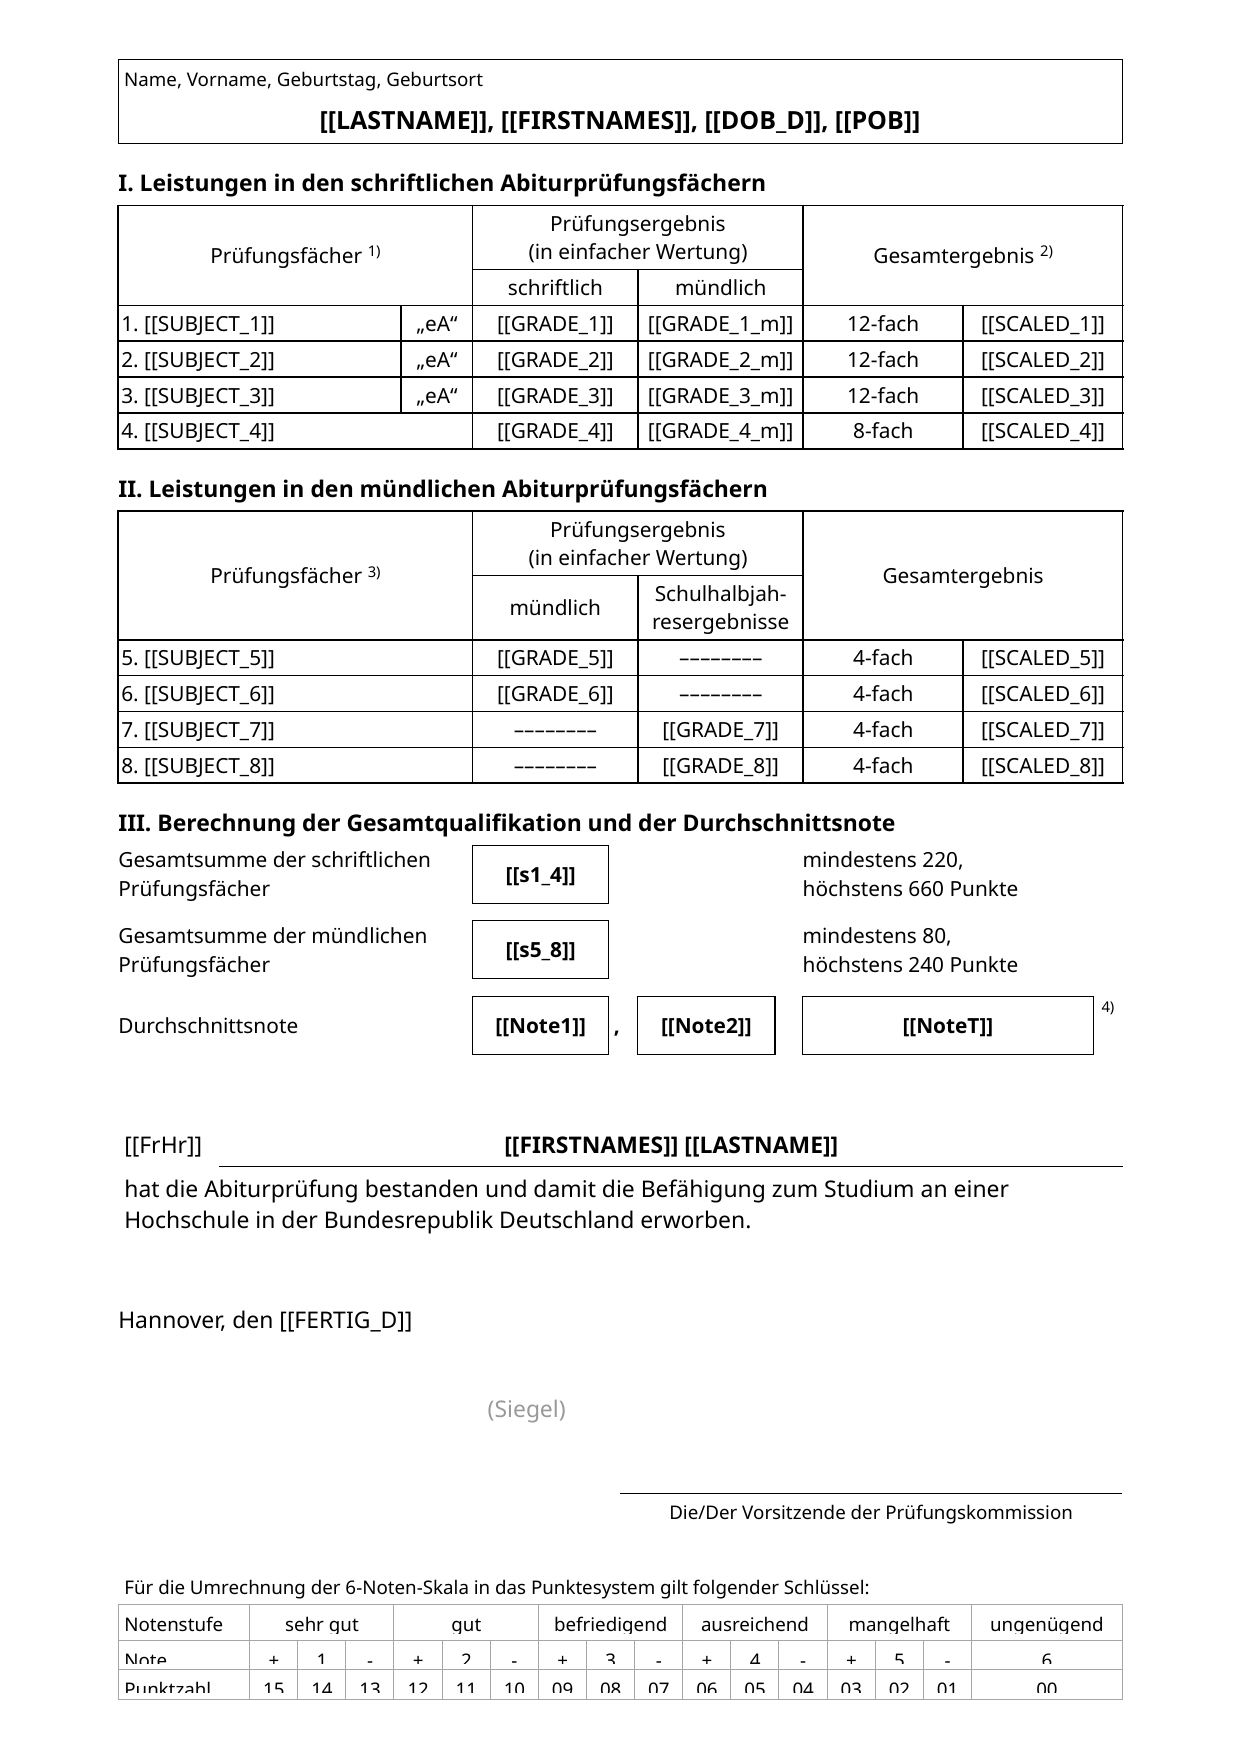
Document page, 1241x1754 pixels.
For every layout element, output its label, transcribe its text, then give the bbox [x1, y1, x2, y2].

table_header [637, 845, 775, 902]
table_header Name, Vorname, Geburtstag, Geburtsort [119, 60, 1122, 97]
table_header mindestens 220, höchstens 660 Punkte [803, 845, 1093, 902]
table_header Für die Umrechnung der 6-Noten-Skala in das Punktesystem gilt folgender Schlüssel: [118, 1568, 1122, 1604]
table_cell 02 [876, 1670, 923, 1699]
table_cell „eA“ [402, 306, 472, 340]
table_cell mündlich [639, 270, 802, 304]
table_cell [[SCALED_8]] [964, 748, 1122, 782]
table_cell 08 [587, 1670, 634, 1699]
table_cell befriedigend [539, 1605, 682, 1640]
table_cell 10 [491, 1670, 538, 1699]
table_cell 2 [443, 1641, 490, 1669]
table_cell [1093, 978, 1123, 996]
table_cell [[Note1]] [473, 997, 608, 1054]
table_cell –––––––– [639, 641, 802, 675]
table_cell [[GRADE_6]] [473, 676, 637, 711]
table_header Gesamtergebnis [804, 512, 1122, 639]
table_cell 4 [731, 1641, 778, 1669]
table_cell [118, 1493, 620, 1534]
table_cell [1093, 920, 1123, 978]
table_cell [[SCALED_7]] [964, 712, 1122, 746]
table_cell 09 [539, 1670, 586, 1699]
table_cell [[GRADE_2]] [473, 342, 637, 376]
table_cell sehr gut [250, 1605, 393, 1640]
table_cell 4-fach [804, 641, 962, 675]
table_cell Die/Der Vorsitzende der Prüfungskommission [620, 1494, 1122, 1534]
table_cell schriftlich [473, 270, 637, 304]
table_cell [[SCALED_3]] [964, 378, 1122, 412]
table_cell 4. [[SUBJECT_4]] [119, 414, 472, 448]
text I. Leistungen in den schriftlichen Abiturprüfungsfächern [118, 167, 1122, 198]
table_cell [[SCALED_6]] [964, 676, 1122, 711]
table_cell 12-fach [804, 306, 962, 340]
table_header [[FrHr]] [118, 1123, 219, 1166]
table_header Gesamtsumme der schriftlichen Prüfungsfächer [118, 845, 472, 902]
table_cell [473, 979, 608, 996]
table_cell [[GRADE_7]] [639, 712, 802, 746]
table_cell 4) [1094, 996, 1123, 1054]
table_cell + [828, 1641, 875, 1669]
table_cell [[SCALED_5]] [964, 641, 1122, 675]
table_header [[FIRSTNAMES]] [[LASTNAME]] [219, 1123, 1123, 1166]
table_header Gesamtergebnis 2) [804, 206, 1122, 304]
table_cell 13 [346, 1670, 393, 1699]
table_header [775, 845, 802, 902]
table_cell [[SCALED_2]] [964, 342, 1122, 376]
table_cell + [539, 1641, 586, 1669]
table_cell –––––––– [473, 748, 637, 782]
table_cell „eA“ [402, 342, 472, 376]
table_cell [1093, 903, 1123, 920]
table_cell 1. [[SUBJECT_1]] [119, 306, 400, 340]
table_cell Notenstufe [119, 1605, 249, 1640]
table_header Prüfungsfächer 3) [119, 512, 472, 639]
table_cell 04 [779, 1670, 827, 1699]
table_cell mündlich [473, 576, 637, 639]
table_cell [[LASTNAME]], [[FIRSTNAMES]], [[DOB_D]], [[POB]] [119, 97, 1122, 143]
table_cell ausreichend [683, 1605, 827, 1640]
table_cell , [609, 996, 637, 1054]
table_cell + [683, 1641, 730, 1669]
table_cell 6 [972, 1641, 1122, 1669]
table_cell 06 [683, 1670, 730, 1699]
table_cell Note [119, 1641, 249, 1669]
table_cell [[GRADE_1]] [473, 306, 637, 340]
table_cell Durchschnittsnote [118, 996, 472, 1054]
table_cell [[NoteT]] [803, 997, 1093, 1054]
table_cell hat die Abiturprüfung bestanden und damit die Befähigung zum Studium an einer Hochschule in der Bundesrepublik Deutschland erworben. [118, 1166, 1123, 1241]
table_cell gut [394, 1605, 538, 1640]
table_cell [803, 978, 1093, 996]
table_cell [803, 903, 1093, 920]
table_header [609, 845, 637, 902]
table_cell 03 [828, 1670, 875, 1699]
table_header [[s1_4]] [473, 846, 608, 902]
table_cell –––––––– [639, 676, 802, 711]
table_cell 2. [[SUBJECT_2]] [119, 342, 400, 376]
table_header [118, 1453, 620, 1493]
text (Siegel) [118, 1393, 1122, 1424]
table_cell [[SCALED_1]] [964, 306, 1122, 340]
table_cell [637, 903, 775, 920]
table_cell [[GRADE_5]] [473, 641, 637, 675]
table_cell 7. [[SUBJECT_7]] [119, 712, 472, 746]
table_cell [[GRADE_3_m]] [639, 378, 802, 412]
text Hannover, den [[FERTIG_D]] [118, 1304, 1122, 1335]
table_cell mindestens 80, höchstens 240 Punkte [803, 920, 1093, 978]
table_cell [[GRADE_2_m]] [639, 342, 802, 376]
table_cell [473, 904, 608, 920]
table_cell [118, 978, 472, 996]
table_cell [608, 978, 637, 996]
table_cell 07 [635, 1670, 682, 1699]
table_cell [[SCALED_4]] [964, 414, 1122, 448]
table_cell „eA“ [402, 378, 472, 412]
table_header [620, 1453, 1122, 1493]
table_cell mangelhaft [828, 1605, 971, 1640]
table_cell [[Note2]] [638, 997, 774, 1054]
text II. Leistungen in den mündlichen Abiturprüfungsfächern [118, 473, 1122, 504]
table_cell 11 [443, 1670, 490, 1699]
table_cell 01 [924, 1670, 971, 1699]
table_cell [609, 920, 637, 978]
table_cell 3. [[SUBJECT_3]] [119, 378, 400, 412]
table_cell [[GRADE_4]] [473, 414, 637, 448]
table_cell 12-fach [804, 378, 962, 412]
table_cell 5 [876, 1641, 923, 1669]
table_cell Schulhalbjah- resergebnisse [639, 576, 802, 639]
table_cell –––––––– [473, 712, 637, 746]
table_cell [637, 978, 775, 996]
table_cell Punktzahl [119, 1670, 249, 1699]
table_cell 5. [[SUBJECT_5]] [119, 641, 472, 675]
table_cell 14 [298, 1670, 345, 1699]
table_cell 15 [250, 1670, 297, 1699]
table_cell [608, 903, 637, 920]
table_cell 6. [[SUBJECT_6]] [119, 676, 472, 711]
table_cell [775, 920, 802, 978]
table_cell [[GRADE_3]] [473, 378, 637, 412]
table_cell - [635, 1641, 682, 1669]
table_cell 12-fach [804, 342, 962, 376]
table_header [1093, 845, 1123, 902]
table_cell 8-fach [804, 414, 962, 448]
table_cell + [394, 1641, 442, 1669]
table_cell + [250, 1641, 297, 1669]
table_cell [775, 978, 802, 996]
table_cell [[s5_8]] [473, 921, 608, 978]
table_cell [[GRADE_8]] [639, 748, 802, 782]
table_cell [[GRADE_1_m]] [639, 306, 802, 340]
table_cell - [779, 1641, 827, 1669]
table_cell 12 [394, 1670, 442, 1699]
table_cell 00 [972, 1670, 1122, 1699]
table_cell [775, 903, 802, 920]
table_cell 1 [298, 1641, 345, 1669]
table_header Prüfungsergebnis (in einfacher Wertung) [473, 206, 802, 269]
table_cell 4-fach [804, 676, 962, 711]
table_cell [637, 920, 775, 978]
table_cell 05 [731, 1670, 778, 1699]
table_cell 3 [587, 1641, 634, 1669]
table_cell 4-fach [804, 712, 962, 746]
table_header Prüfungsergebnis (in einfacher Wertung) [473, 512, 802, 574]
table_cell [776, 996, 802, 1054]
table_cell ungenügend [972, 1605, 1122, 1640]
text III. Berechnung der Gesamtqualifikation und der Durchschnittsnote [118, 807, 1122, 839]
table_cell 8. [[SUBJECT_8]] [119, 748, 472, 782]
table_cell - [491, 1641, 538, 1669]
table_cell - [346, 1641, 393, 1669]
table_header Prüfungsfächer 1) [119, 206, 472, 304]
table_cell [[GRADE_4_m]] [639, 414, 802, 448]
table_cell Gesamtsumme der mündlichen Prüfungsfächer [118, 920, 472, 978]
table_cell - [924, 1641, 971, 1669]
table_cell [118, 903, 472, 920]
table_cell 4-fach [804, 748, 962, 782]
